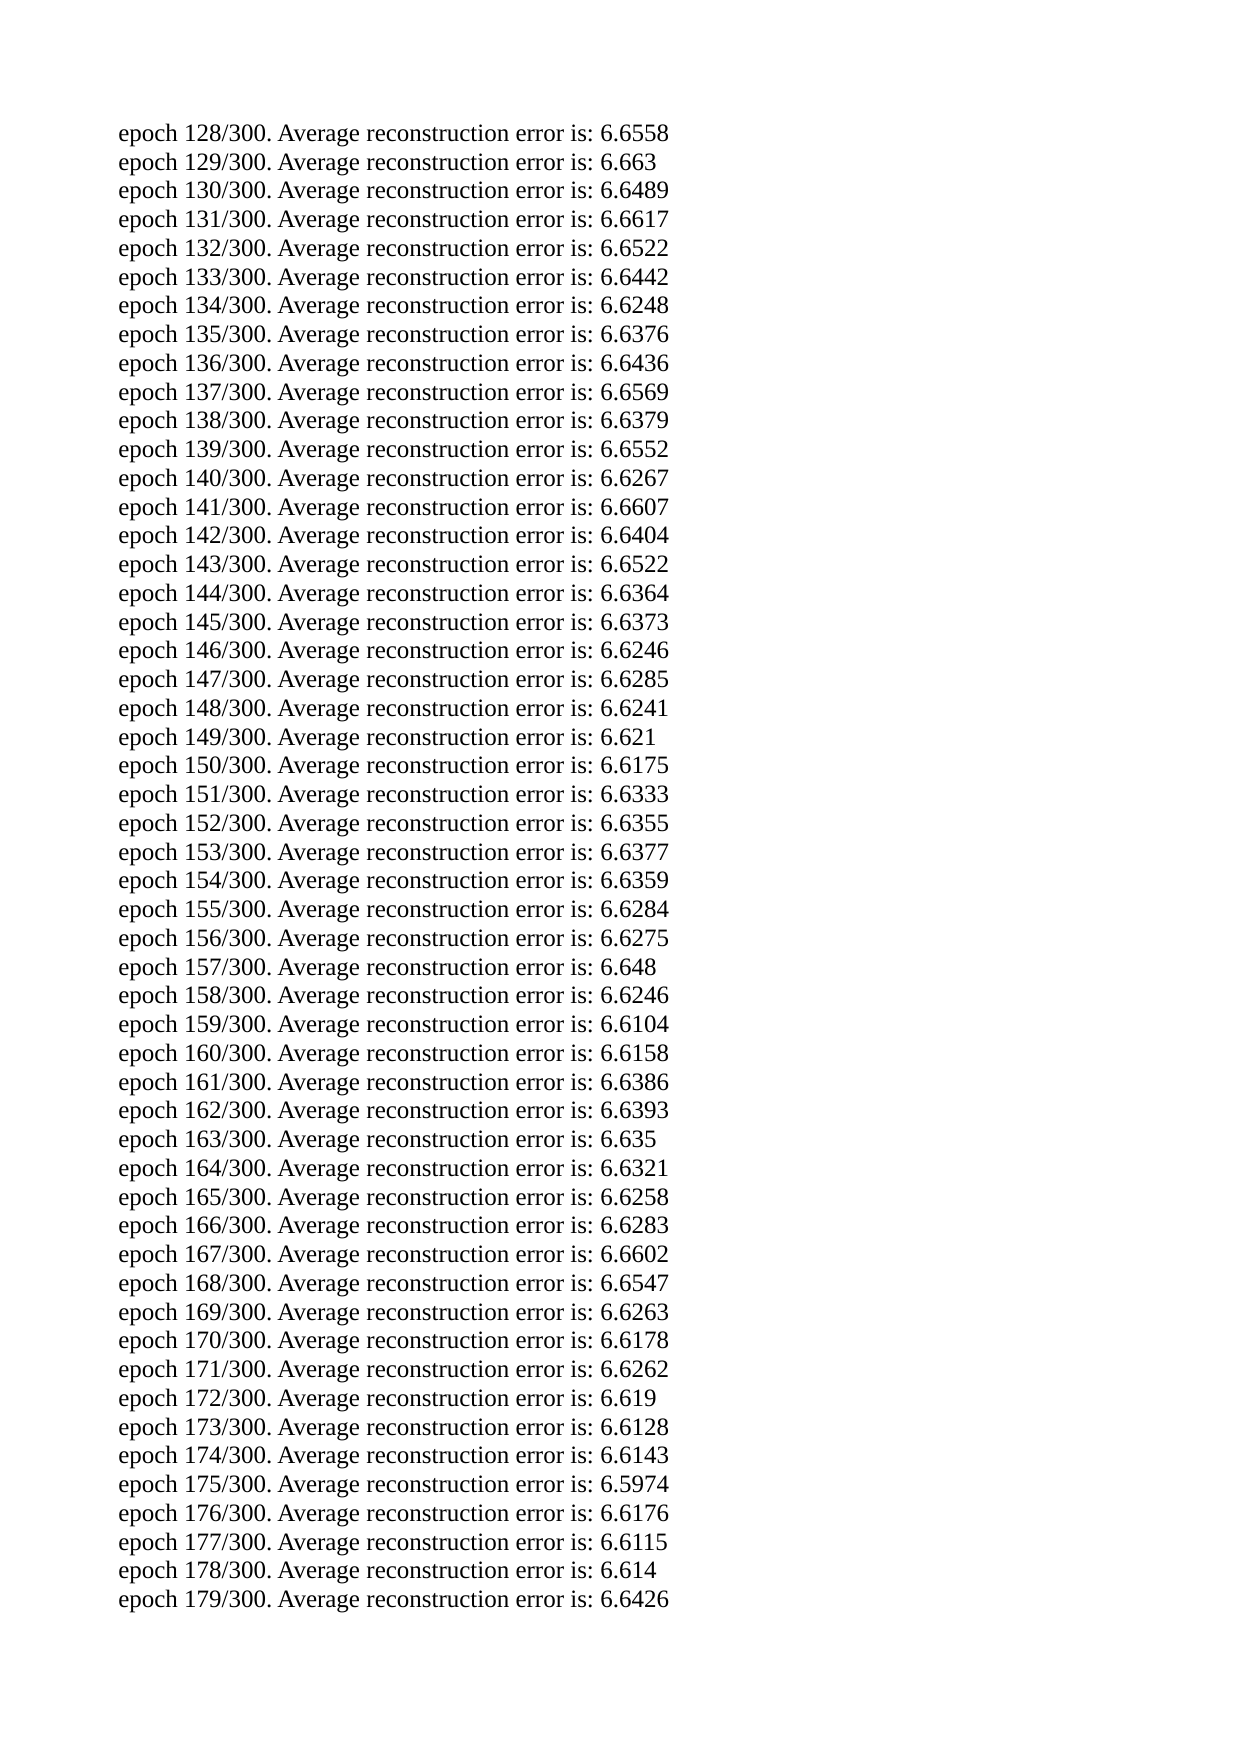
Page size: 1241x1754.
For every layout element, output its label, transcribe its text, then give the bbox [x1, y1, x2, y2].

text epoch 170/300. Average reconstruction error is: 6.6178 [118, 1326, 1122, 1354]
text epoch 148/300. Average reconstruction error is: 6.6241 [118, 693, 1122, 722]
text epoch 156/300. Average reconstruction error is: 6.6275 [118, 923, 1122, 952]
text epoch 138/300. Average reconstruction error is: 6.6379 [118, 406, 1122, 434]
text epoch 167/300. Average reconstruction error is: 6.6602 [118, 1239, 1122, 1268]
text epoch 162/300. Average reconstruction error is: 6.6393 [118, 1096, 1122, 1124]
text epoch 168/300. Average reconstruction error is: 6.6547 [118, 1268, 1122, 1297]
text epoch 137/300. Average reconstruction error is: 6.6569 [118, 377, 1122, 406]
text epoch 171/300. Average reconstruction error is: 6.6262 [118, 1354, 1122, 1383]
text epoch 177/300. Average reconstruction error is: 6.6115 [118, 1527, 1122, 1556]
text epoch 154/300. Average reconstruction error is: 6.6359 [118, 866, 1122, 894]
text epoch 136/300. Average reconstruction error is: 6.6436 [118, 348, 1122, 377]
text epoch 144/300. Average reconstruction error is: 6.6364 [118, 578, 1122, 607]
text epoch 141/300. Average reconstruction error is: 6.6607 [118, 492, 1122, 521]
text epoch 158/300. Average reconstruction error is: 6.6246 [118, 981, 1122, 1009]
text epoch 133/300. Average reconstruction error is: 6.6442 [118, 262, 1122, 291]
text epoch 176/300. Average reconstruction error is: 6.6176 [118, 1498, 1122, 1527]
text epoch 153/300. Average reconstruction error is: 6.6377 [118, 837, 1122, 866]
text epoch 150/300. Average reconstruction error is: 6.6175 [118, 751, 1122, 779]
text epoch 152/300. Average reconstruction error is: 6.6355 [118, 808, 1122, 837]
text epoch 140/300. Average reconstruction error is: 6.6267 [118, 463, 1122, 492]
text epoch 135/300. Average reconstruction error is: 6.6376 [118, 319, 1122, 348]
text epoch 143/300. Average reconstruction error is: 6.6522 [118, 549, 1122, 578]
text epoch 128/300. Average reconstruction error is: 6.6558 [118, 118, 1122, 147]
text epoch 174/300. Average reconstruction error is: 6.6143 [118, 1441, 1122, 1469]
text epoch 130/300. Average reconstruction error is: 6.6489 [118, 176, 1122, 204]
text epoch 164/300. Average reconstruction error is: 6.6321 [118, 1153, 1122, 1182]
text epoch 151/300. Average reconstruction error is: 6.6333 [118, 779, 1122, 808]
text epoch 132/300. Average reconstruction error is: 6.6522 [118, 233, 1122, 262]
text epoch 161/300. Average reconstruction error is: 6.6386 [118, 1067, 1122, 1096]
text epoch 147/300. Average reconstruction error is: 6.6285 [118, 664, 1122, 693]
text epoch 155/300. Average reconstruction error is: 6.6284 [118, 894, 1122, 923]
text epoch 160/300. Average reconstruction error is: 6.6158 [118, 1038, 1122, 1067]
text epoch 172/300. Average reconstruction error is: 6.619 [118, 1383, 1122, 1412]
text epoch 169/300. Average reconstruction error is: 6.6263 [118, 1297, 1122, 1326]
text epoch 145/300. Average reconstruction error is: 6.6373 [118, 607, 1122, 636]
text epoch 165/300. Average reconstruction error is: 6.6258 [118, 1182, 1122, 1211]
text epoch 166/300. Average reconstruction error is: 6.6283 [118, 1211, 1122, 1239]
text epoch 146/300. Average reconstruction error is: 6.6246 [118, 636, 1122, 664]
text epoch 142/300. Average reconstruction error is: 6.6404 [118, 521, 1122, 549]
text epoch 139/300. Average reconstruction error is: 6.6552 [118, 434, 1122, 463]
text epoch 129/300. Average reconstruction error is: 6.663 [118, 147, 1122, 176]
text epoch 149/300. Average reconstruction error is: 6.621 [118, 722, 1122, 751]
text epoch 179/300. Average reconstruction error is: 6.6426 [118, 1584, 1122, 1613]
text epoch 131/300. Average reconstruction error is: 6.6617 [118, 204, 1122, 233]
text epoch 175/300. Average reconstruction error is: 6.5974 [118, 1469, 1122, 1498]
text epoch 173/300. Average reconstruction error is: 6.6128 [118, 1412, 1122, 1441]
text epoch 157/300. Average reconstruction error is: 6.648 [118, 952, 1122, 981]
text epoch 163/300. Average reconstruction error is: 6.635 [118, 1124, 1122, 1153]
text epoch 178/300. Average reconstruction error is: 6.614 [118, 1556, 1122, 1584]
text epoch 134/300. Average reconstruction error is: 6.6248 [118, 291, 1122, 319]
text epoch 159/300. Average reconstruction error is: 6.6104 [118, 1009, 1122, 1038]
